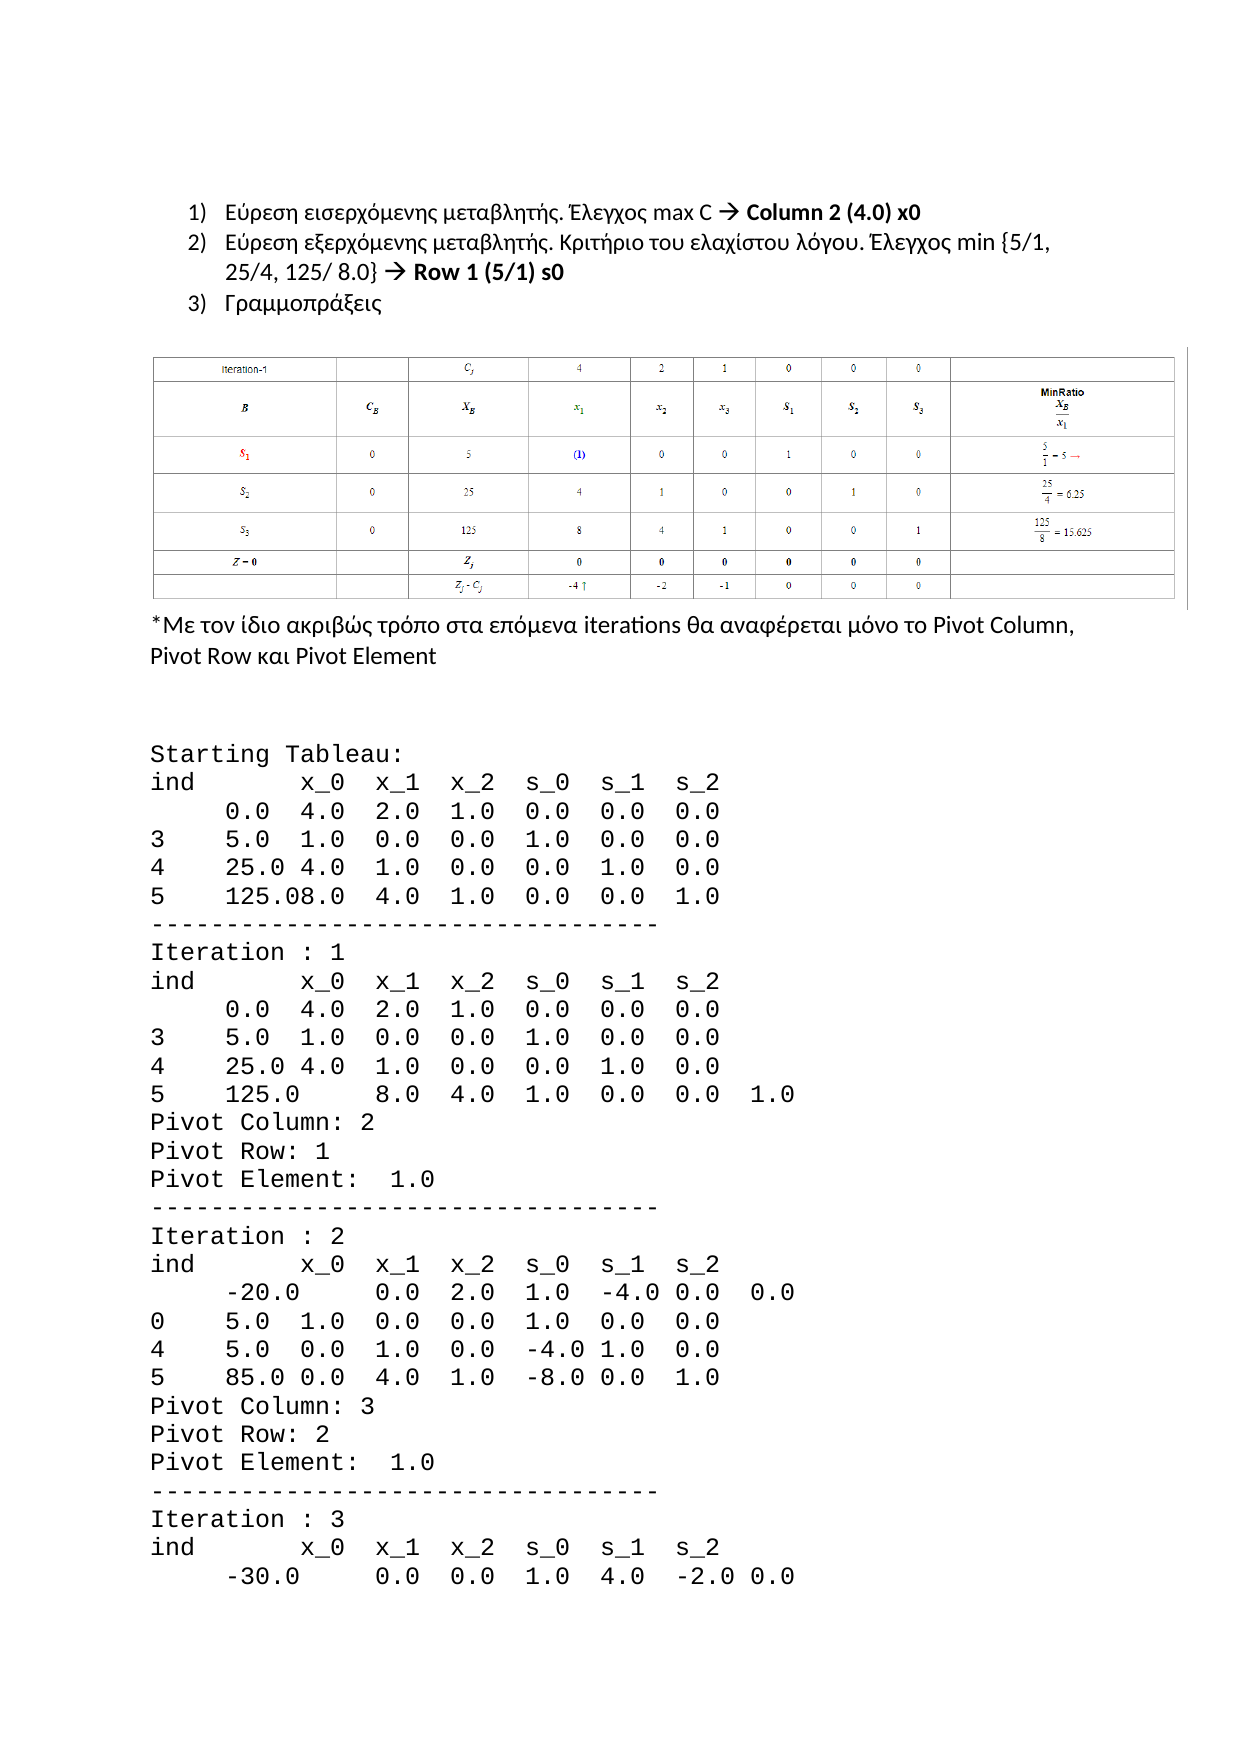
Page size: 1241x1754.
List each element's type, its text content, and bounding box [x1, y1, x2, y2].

text 4 5.0 0.0 1.0 0.0 -4.0 1.0 0.0 [150, 1337, 1090, 1365]
text Pivot Column: 3 [150, 1393, 1090, 1422]
text Pivot Row: 1 [150, 1138, 1090, 1167]
text *Με τον ίδιο ακριβώς τρόπο στα επόμενα iterations θα αναφέρεται μόνο το Pivot Column, Pivot Row και Pivot Element [150, 610, 1090, 670]
text 0.0 4.0 2.0 1.0 0.0 0.0 0.0 [150, 798, 1090, 827]
text Iteration : 3 [150, 1507, 1090, 1535]
text ind x_0 x_1 x_2 s_0 s_1 s_2 [150, 968, 1090, 997]
text 3 5.0 1.0 0.0 0.0 1.0 0.0 0.0 [150, 1025, 1090, 1053]
text -20.0 0.0 2.0 1.0 -4.0 0.0 0.0 [150, 1280, 1090, 1308]
text ind x_0 x_1 x_2 s_0 s_1 s_2 [150, 1535, 1090, 1563]
text Starting Tableau: [150, 742, 1090, 770]
text 5 125.08.0 4.0 1.0 0.0 0.0 1.0 [150, 883, 1090, 912]
text Iteration : 1 [150, 940, 1090, 968]
text 0 5.0 1.0 0.0 0.0 1.0 0.0 0.0 [150, 1308, 1090, 1337]
text 3 5.0 1.0 0.0 0.0 1.0 0.0 0.0 [150, 827, 1090, 855]
text Pivot Element: 1.0 [150, 1450, 1090, 1478]
text Iteration : 2 [150, 1223, 1090, 1252]
list Εύρεση εξερχόμενης μεταβλητής. Κριτήριο του ελαχίστου λόγου. Έλεγχος min {5/1, 25/4, 125/ 8.0}  Row 1 (5/1) s0 [187, 226, 1090, 287]
text 0.0 4.0 2.0 1.0 0.0 0.0 0.0 [150, 997, 1090, 1025]
text ind x_0 x_1 x_2 s_0 s_1 s_2 [150, 770, 1090, 798]
list Γραμμοπράξεις [187, 287, 1090, 317]
text ---------------------------------- [150, 1478, 1090, 1507]
text Pivot Element: 1.0 [150, 1167, 1090, 1195]
text 5 125.0 8.0 4.0 1.0 0.0 0.0 1.0 [150, 1082, 1090, 1110]
text -30.0 0.0 0.0 1.0 4.0 -2.0 0.0 [150, 1563, 1090, 1592]
text ---------------------------------- [150, 1195, 1090, 1223]
text Pivot Column: 2 [150, 1110, 1090, 1138]
text 5 85.0 0.0 4.0 1.0 -8.0 0.0 1.0 [150, 1365, 1090, 1393]
list Εύρεση εισερχόμενης μεταβλητής. Έλεγχος max C  Column 2 (4.0) x0 [187, 197, 1090, 226]
text ---------------------------------- [150, 912, 1090, 940]
text ind x_0 x_1 x_2 s_0 s_1 s_2 [150, 1252, 1090, 1280]
text 4 25.0 4.0 1.0 0.0 0.0 1.0 0.0 [150, 1053, 1090, 1082]
text 4 25.0 4.0 1.0 0.0 0.0 1.0 0.0 [150, 855, 1090, 883]
text Pivot Row: 2 [150, 1422, 1090, 1450]
